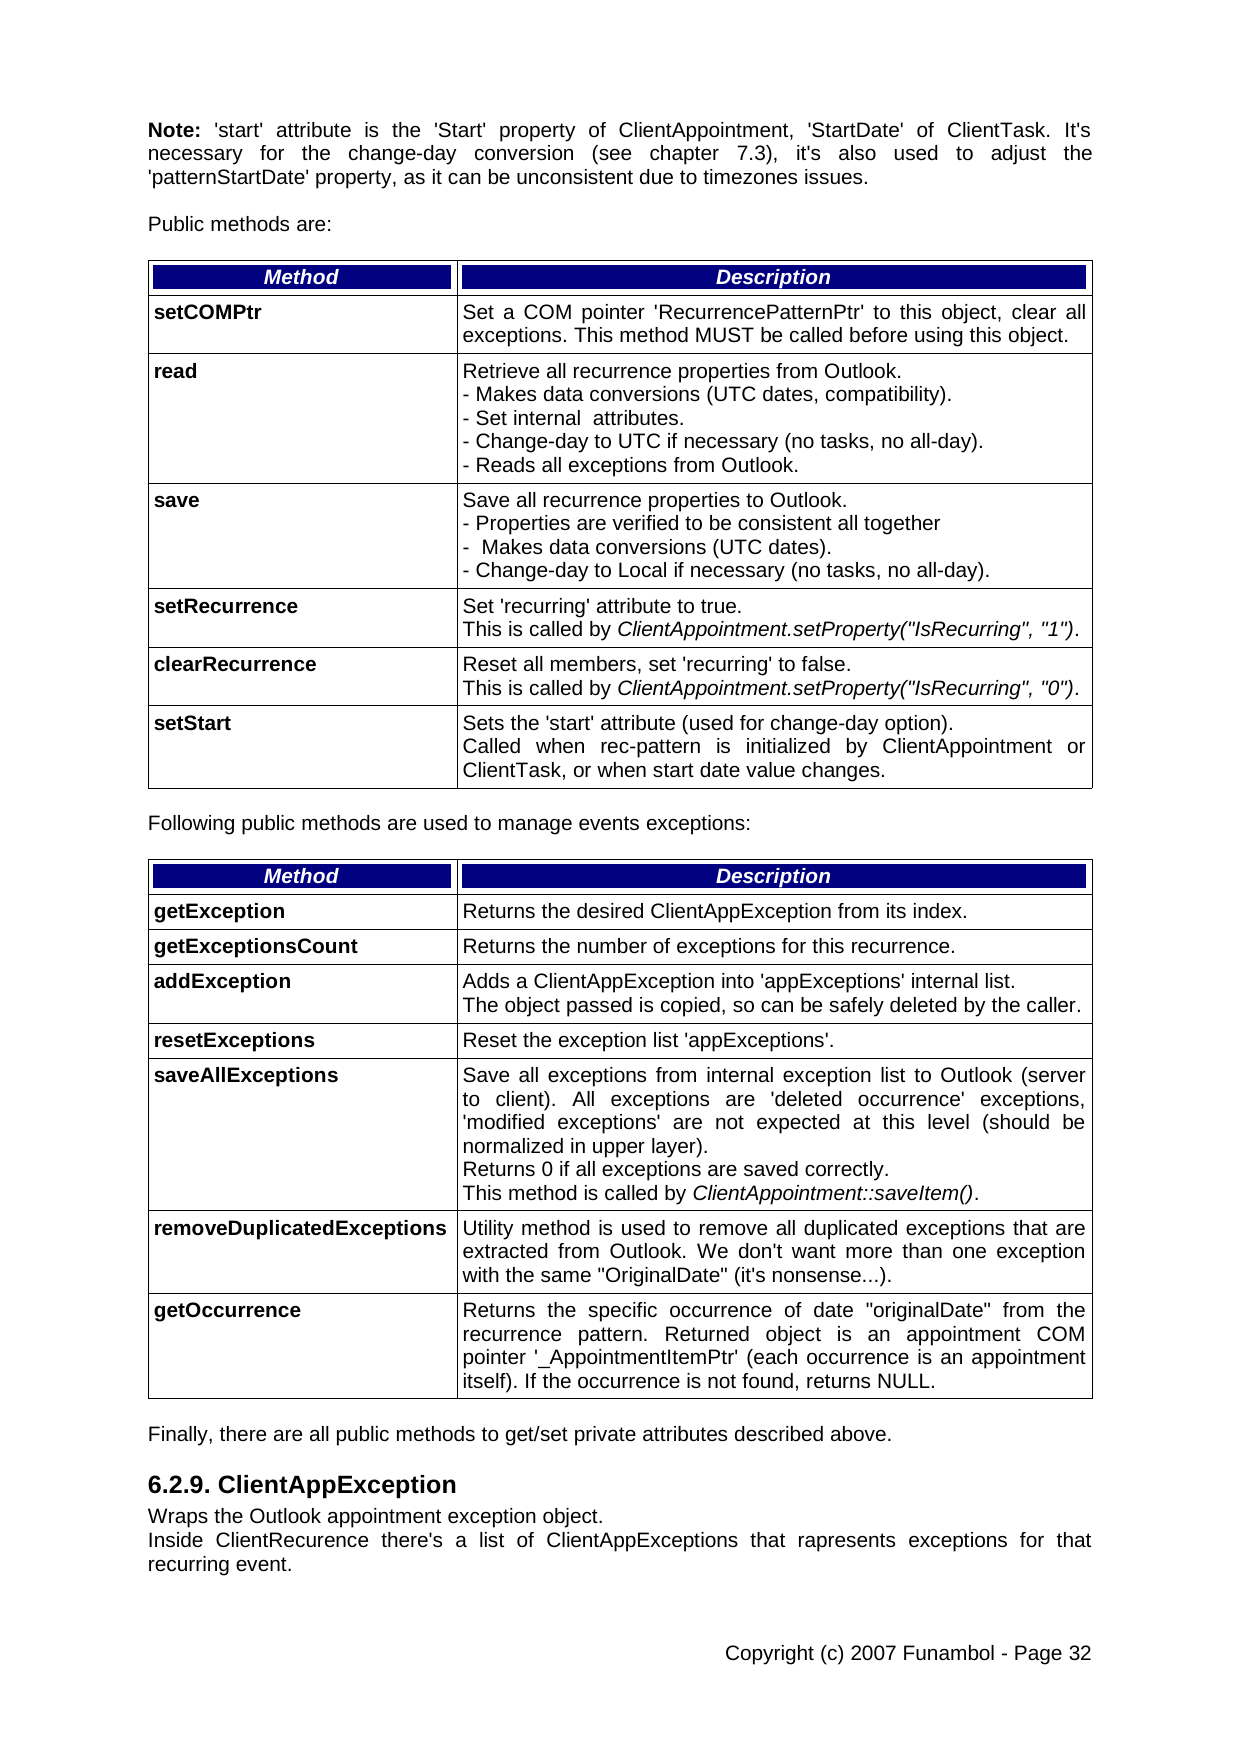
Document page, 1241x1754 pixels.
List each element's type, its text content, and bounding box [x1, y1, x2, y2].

table_cell Reset all members, set 'recurring' to false. This is called by ClientAppointment.setProperty("IsRecurring", "0"). [458, 648, 1092, 705]
table_header Method [149, 860, 457, 894]
table_cell setCOMPtr [149, 296, 457, 353]
table_cell Set 'recurring' attribute to true. This is called by ClientAppointment.setProperty("IsRecurring", "1"). [458, 589, 1092, 647]
table_cell saveAllExceptions [149, 1059, 457, 1210]
table_cell setRecurrence [149, 589, 457, 647]
table_cell Set a COM pointer 'RecurrencePatternPtr' to this object, clear all exceptions. This method MUST be called before using this object. [458, 296, 1092, 353]
table_cell removeDuplicatedExceptions [149, 1211, 457, 1293]
table_cell Reset the exception list 'appExceptions'. [458, 1024, 1092, 1058]
table_cell getExceptionsCount [149, 930, 457, 964]
table_cell Save all exceptions from internal exception list to Outlook (server to client). All exceptions are 'deleted occurrence' exceptions, 'modified exceptions' are not expected at this level (should be normalized in upper layer). Returns 0 if all exceptions are saved correctly. This method is called by ClientAppointment::saveItem(). [458, 1059, 1092, 1210]
table_cell getException [149, 895, 457, 929]
table_cell Returns the desired ClientAppException from its index. [458, 895, 1092, 929]
text Note: 'start' attribute is the 'Start' property of ClientAppointment, 'StartDate' of ClientTask. It's necessary for the change-day conversion (see chapter 7.3), it's also used to adjust the 'patternStartDate' property, as it can be unconsistent due to timezones issues. [148, 118, 1093, 189]
table_cell Returns the number of exceptions for this recurrence. [458, 930, 1092, 964]
table_cell Adds a ClientAppException into 'appExceptions' internal list. The object passed is copied, so can be safely deleted by the caller. [458, 965, 1092, 1023]
text Wraps the Outlook appointment exception object. Inside ClientRecurence there's a list of ClientAppExceptions that rapresents exceptions for that recurring event. [148, 1505, 1093, 1576]
table_cell setStart [149, 706, 457, 788]
text Finally, there are all public methods to get/set private attributes described above. [148, 1422, 1093, 1446]
table_header Method [149, 261, 457, 295]
table_header Description [458, 860, 1092, 894]
table_cell read [149, 354, 457, 483]
table_cell getOccurrence [149, 1294, 457, 1398]
table_cell Utility method is used to remove all duplicated exceptions that are extracted from Outlook. We don't want more than one exception with the same "OriginalDate" (it's nonsense...). [458, 1211, 1092, 1293]
table_cell resetExceptions [149, 1024, 457, 1058]
table_cell clearRecurrence [149, 648, 457, 705]
table_cell save [149, 484, 457, 588]
table_cell Sets the 'start' attribute (used for change-day option). Called when rec-pattern is initialized by ClientAppointment or ClientTask, or when start date value changes. [458, 706, 1092, 788]
table_cell Retrieve all recurrence properties from Outlook. - Makes data conversions (UTC dates, compatibility). - Set internal attributes. - Change-day to UTC if necessary (no tasks, no all-day). - Reads all exceptions from Outlook. [458, 354, 1092, 483]
table_header Description [458, 261, 1092, 295]
text Public methods are: [148, 212, 1093, 236]
table_cell Returns the specific occurrence of date "originalDate" from the recurrence pattern. Returned object is an appointment COM pointer '_AppointmentItemPtr' (each occurrence is an appointment itself). If the occurrence is not found, returns NULL. [458, 1294, 1092, 1398]
subtitle ClientAppException [148, 1471, 1093, 1499]
table_cell addException [149, 965, 457, 1023]
text Following public methods are used to manage events exceptions: [148, 811, 1093, 835]
table_cell Save all recurrence properties to Outlook. - Properties are verified to be consistent all together - Makes data conversions (UTC dates). - Change-day to Local if necessary (no tasks, no all-day). [458, 484, 1092, 588]
